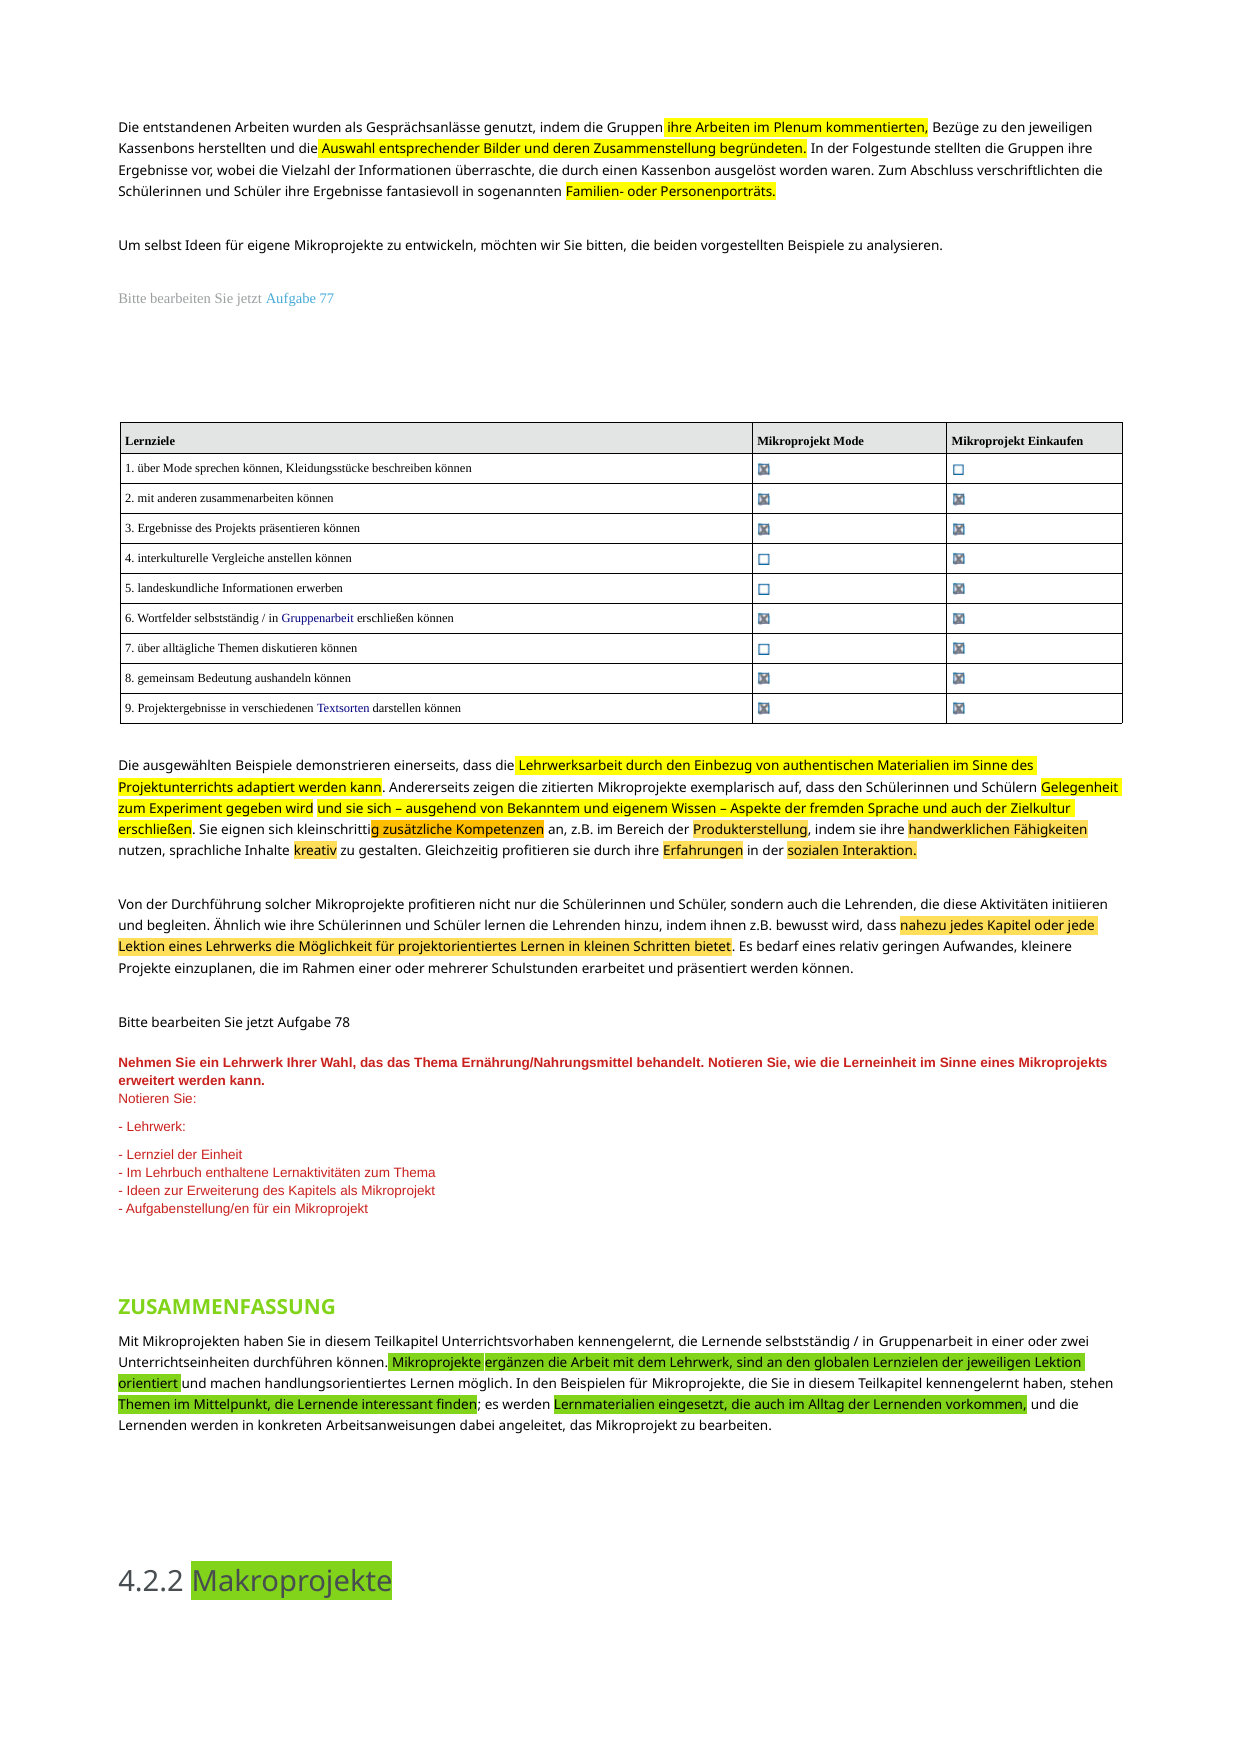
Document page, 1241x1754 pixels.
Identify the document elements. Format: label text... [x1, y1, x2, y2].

table_cell [753, 694, 946, 722]
table_cell [947, 514, 1122, 543]
text Notieren Sie: [118, 1091, 1122, 1106]
table_cell [947, 574, 1122, 603]
table_cell [753, 544, 946, 573]
table_cell [947, 544, 1122, 573]
table_cell [753, 634, 946, 663]
text Von der Durchführung solcher Mikroprojekte profitieren nicht nur die Schülerinnen und Schüler, sondern auch die Lehrenden, die diese Aktivitäten initiieren und begleiten. Ähnlich wie ihre Schülerinnen und Schüler lernen die Lehrenden hinzu, indem ihnen z.B. bewusst wird, dass nahezu jedes Kapitel oder jede Lektion eines Lehrwerks die Möglichkeit für projektorientiertes Lernen in kleinen Schritten bietet. Es bedarf eines relativ geringen Aufwandes, kleinere Projekte einzuplanen, die im Rahmen einer oder mehrerer Schulstunden erarbeitet und präsentiert werden können. [118, 895, 1122, 977]
table_cell [753, 604, 946, 633]
picture [951, 459, 966, 475]
picture [757, 518, 774, 536]
table_cell [947, 634, 1122, 663]
table_header Lernziele [121, 423, 752, 453]
table_cell [753, 574, 946, 603]
picture [951, 608, 968, 625]
table_header Mikroprojekt Mode [753, 423, 946, 453]
table_cell [753, 454, 946, 483]
text - Lehrwerk: [118, 1119, 1122, 1134]
picture [951, 518, 968, 536]
picture [757, 697, 774, 715]
subtitle 4.2.2 Makroprojekte [118, 1561, 1122, 1600]
table_cell 2. mit anderen zusammenarbeiten können [121, 484, 752, 513]
picture [951, 697, 968, 715]
text Um selbst Ideen für eigene Mikroprojekte zu entwickeln, möchten wir Sie bitten, die beiden vorgestellten Beispiele zu analysieren. [118, 236, 1122, 254]
table_header Mikroprojekt Einkaufen [947, 423, 1122, 453]
table_cell 4. interkulturelle Vergleiche anstellen können [121, 544, 752, 573]
picture [951, 578, 968, 595]
picture [757, 638, 772, 655]
table_cell [947, 484, 1122, 513]
table_cell 1. über Mode sprechen können, Kleidungsstücke beschreiben können [121, 454, 752, 483]
text Die entstandenen Arbeiten wurden als Gesprächsanlässe genutzt, indem die Gruppen ihre Arbeiten im Plenum kommentierten, Bezüge zu den jeweiligen Kassenbons herstellten und die Auswahl entsprechender Bilder und deren Zusammenstellung begründeten. In der Folgestunde stellten die Gruppen ihre Ergebnisse vor, wobei die Vielzahl der Informationen überraschte, die durch einen Kassenbon ausgelöst worden waren. Zum Abschluss verschriftlichten die Schülerinnen und Schüler ihre Ergebnisse fantasievoll in sogenannten Familien- oder Personenporträts. [118, 118, 1122, 200]
text Mit Mikroprojekten haben Sie in diesem Teilkapitel Unterrichtsvorhaben kennengelernt, die Lernende selbstständig / in Gruppenarbeit in einer oder zwei Unterrichtseinheiten durchführen können. Mikroprojekte ergänzen die Arbeit mit dem Lehrwerk, sind an den globalen Lernzielen der jeweiligen Lektion orientiert und machen handlungsorientiertes Lernen möglich. In den Beispielen für Mikroprojekte, die Sie in diesem Teilkapitel kennengelernt haben, stehen Themen im Mittelpunkt, die Lernende interessant finden; es werden Lernmaterialien eingesetzt, die auch im Alltag der Lernenden vorkommen, und die Lernenden werden in konkreten Arbeitsanweisungen dabei angeleitet, das Mikroprojekt zu bearbeiten. [118, 1332, 1122, 1435]
text - Lernziel der Einheit - Im Lehrbuch enthaltene Lernaktivitäten zum Thema - Ideen zur Erweiterung des Kapitels als Mikroprojekt - Aufgabenstellung/en für ein Mikroprojekt [118, 1147, 1122, 1216]
picture [757, 548, 772, 565]
picture [757, 578, 772, 595]
text Nehmen Sie ein Lehrwerk Ihrer Wahl, das das Thema Ernährung/Nahrungsmittel behandelt. Notieren Sie, wie die Lerneinheit im Sinne eines Mikroprojekts erweitert werden kann. [118, 1055, 1122, 1088]
picture [757, 608, 774, 625]
table_cell [947, 604, 1122, 633]
table_cell [753, 664, 946, 692]
table_cell 5. landeskundliche Informationen erwerben [121, 574, 752, 603]
text Bitte bearbeiten Sie jetzt Aufgabe 77 [118, 290, 1122, 307]
picture [951, 667, 968, 685]
picture [951, 638, 968, 655]
subtitle ZUSAMMENFASSUNG [118, 1292, 1122, 1320]
table_cell [947, 454, 1122, 483]
table_cell 7. über alltägliche Themen diskutieren können [121, 634, 752, 663]
table_cell 6. Wortfelder selbstständig / in Gruppenarbeit erschließen können [121, 604, 752, 633]
table_cell [753, 514, 946, 543]
text Bitte bearbeiten Sie jetzt Aufgabe 78 [118, 1013, 1122, 1031]
picture [757, 667, 774, 685]
table_cell [947, 664, 1122, 692]
table_cell [753, 484, 946, 513]
picture [757, 458, 774, 476]
table_cell 8. gemeinsam Bedeutung aushandeln können [121, 664, 752, 692]
picture [951, 488, 968, 506]
table_cell 3. Ergebnisse des Projekts präsentieren können [121, 514, 752, 543]
text Die ausgewählten Beispiele demonstrieren einerseits, dass die Lehrwerksarbeit durch den Einbezug von authentischen Materialien im Sinne des Projektunterrichts adaptiert werden kann. Andererseits zeigen die zitierten Mikroprojekte exemplarisch auf, dass den Schülerinnen und Schülern Gelegenheit zum Experiment gegeben wird und sie sich – ausgehend von Bekanntem und eigenem Wissen – Aspekte der fremden Sprache und auch der Zielkultur erschließen. Sie eignen sich kleinschrittig zusätzliche Kompetenzen an, z.B. im Bereich der Produkterstellung, indem sie ihre handwerklichen Fähigkeiten nutzen, sprachliche Inhalte kreativ zu gestalten. Gleichzeitig profitieren sie durch ihre Erfahrungen in der sozialen Interaktion. [118, 756, 1122, 859]
picture [757, 488, 774, 506]
table_cell 9. Projektergebnisse in verschiedenen Textsorten darstellen können [121, 694, 752, 722]
table_cell [947, 694, 1122, 722]
picture [951, 548, 968, 565]
